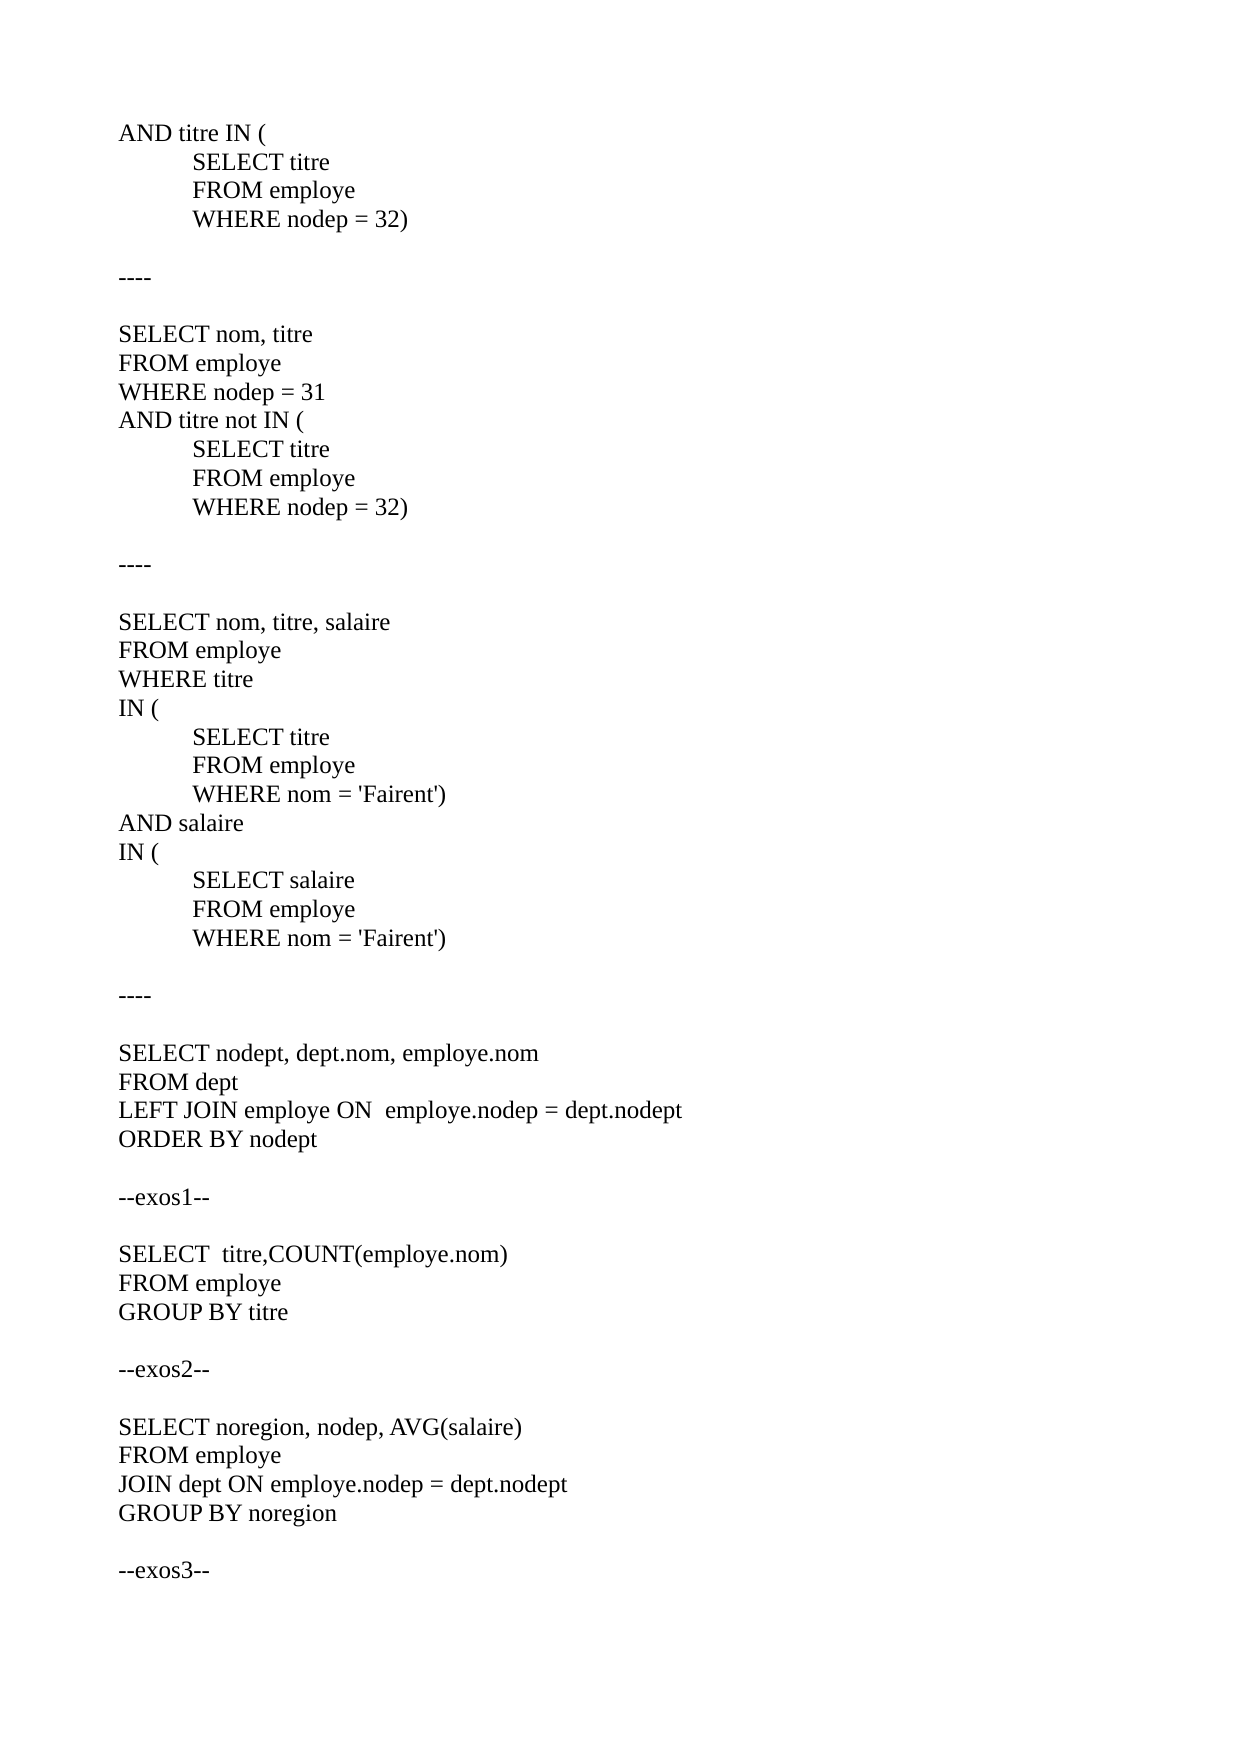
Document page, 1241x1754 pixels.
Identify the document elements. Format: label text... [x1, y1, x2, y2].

text SELECT titre [118, 147, 1122, 176]
text SELECT nom, titre [118, 319, 1122, 348]
text FROM employe [118, 348, 1122, 377]
text SELECT titre,COUNT(employe.nom) [118, 1239, 1122, 1268]
text ORDER BY nodept [118, 1124, 1122, 1153]
text SELECT nom, titre, salaire [118, 607, 1122, 636]
text IN ( [118, 837, 1122, 866]
text --exos2-- [118, 1354, 1122, 1383]
text AND salaire [118, 808, 1122, 837]
text ---- [118, 549, 1122, 578]
text FROM employe [118, 1268, 1122, 1297]
text WHERE nom = 'Fairent') [118, 923, 1122, 952]
text WHERE nodep = 32) [118, 492, 1122, 521]
text GROUP BY titre [118, 1297, 1122, 1326]
text JOIN dept ON employe.nodep = dept.nodept [118, 1469, 1122, 1498]
text SELECT titre [118, 434, 1122, 463]
text GROUP BY noregion [118, 1498, 1122, 1527]
text ---- [118, 981, 1122, 1009]
text FROM employe [118, 751, 1122, 779]
text --exos1-- [118, 1182, 1122, 1211]
text AND titre IN ( [118, 118, 1122, 147]
text FROM employe [118, 636, 1122, 664]
text FROM employe [118, 1441, 1122, 1469]
text LEFT JOIN employe ON employe.nodep = dept.nodept [118, 1096, 1122, 1124]
text FROM employe [118, 176, 1122, 204]
text IN ( [118, 693, 1122, 722]
text SELECT noregion, nodep, AVG(salaire) [118, 1412, 1122, 1441]
text FROM employe [118, 463, 1122, 492]
text FROM employe [118, 894, 1122, 923]
text WHERE titre [118, 664, 1122, 693]
text AND titre not IN ( [118, 406, 1122, 434]
text FROM dept [118, 1067, 1122, 1096]
text --exos3-- [118, 1556, 1122, 1584]
text WHERE nodep = 32) [118, 204, 1122, 233]
text WHERE nom = 'Fairent') [118, 779, 1122, 808]
text WHERE nodep = 31 [118, 377, 1122, 406]
text SELECT salaire [118, 866, 1122, 894]
text SELECT titre [118, 722, 1122, 751]
text SELECT nodept, dept.nom, employe.nom [118, 1038, 1122, 1067]
text ---- [118, 262, 1122, 291]
